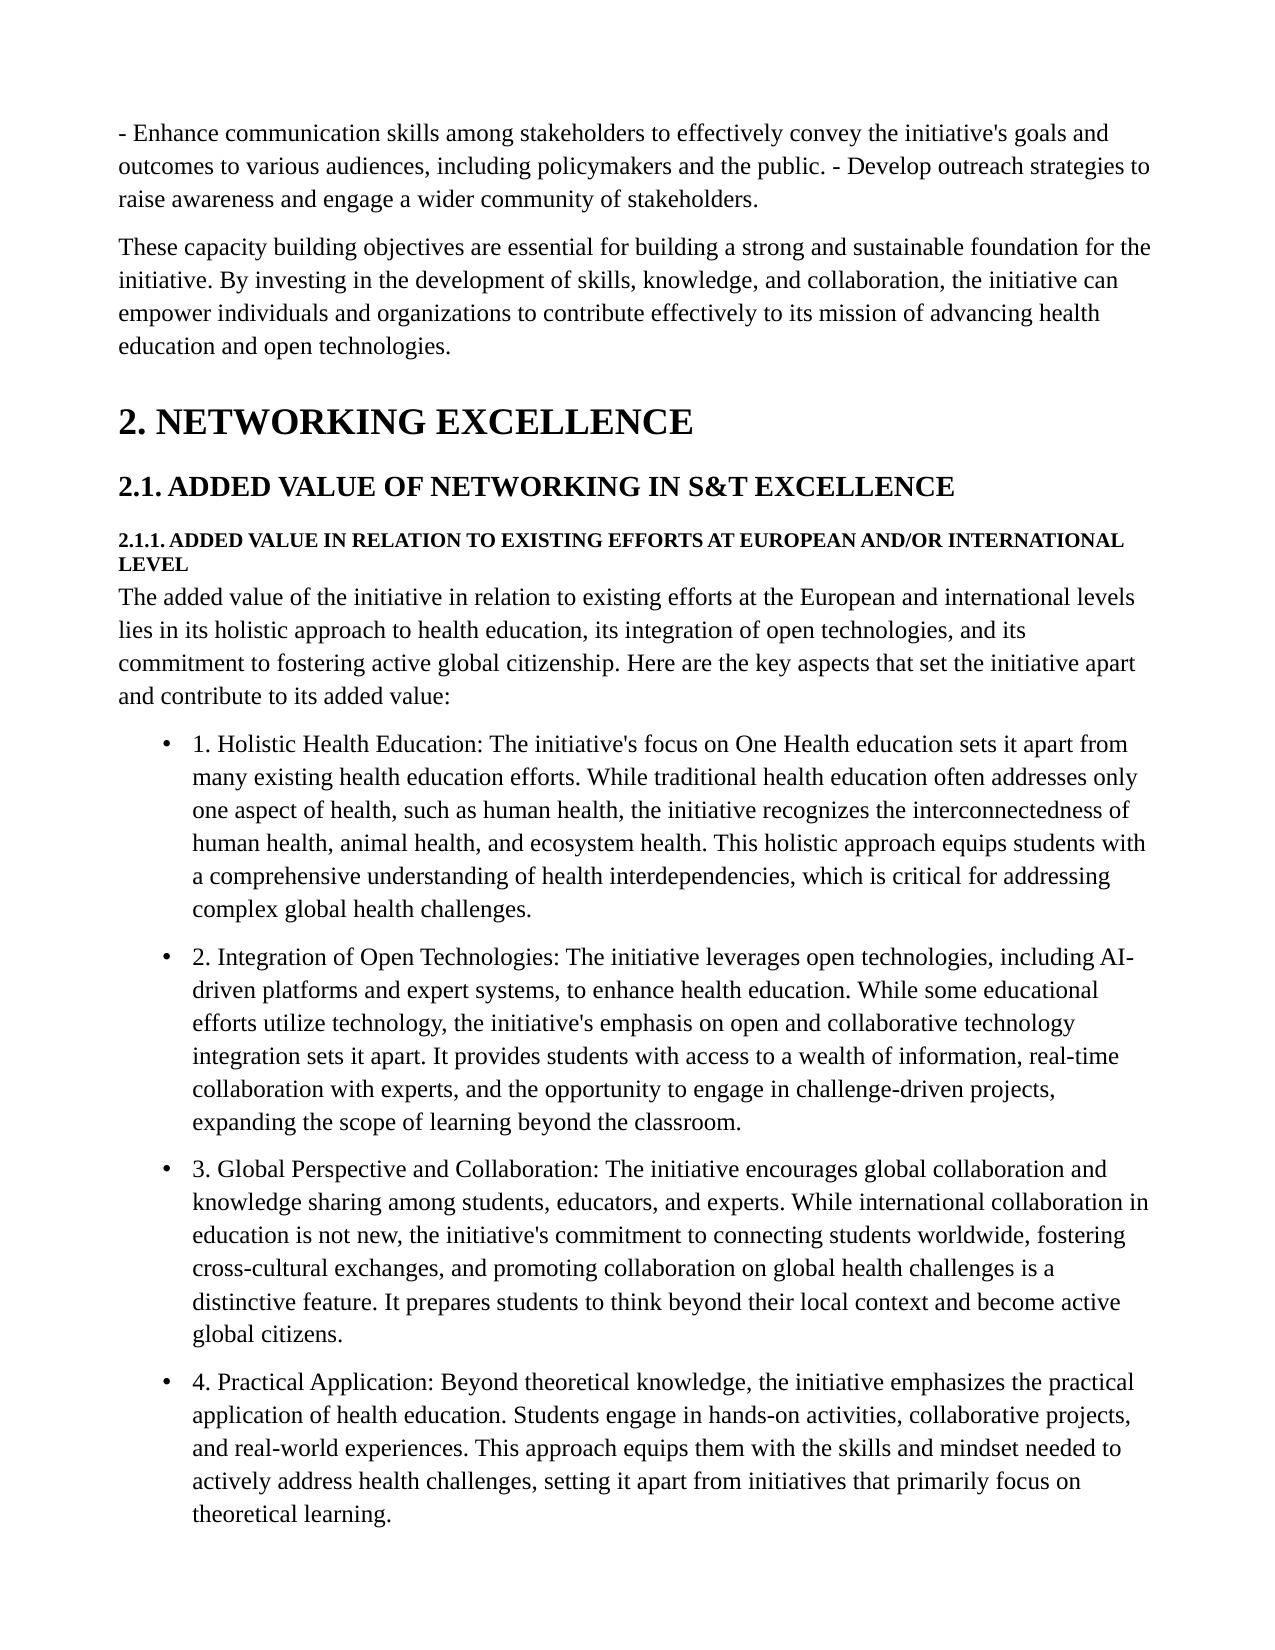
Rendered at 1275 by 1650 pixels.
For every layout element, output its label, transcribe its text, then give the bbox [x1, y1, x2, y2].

subtitle 2.1.1. ADDED VALUE IN RELATION TO EXISTING EFFORTS AT EUROPEAN AND/OR INTERNATIONAL LEVEL [118, 528, 1157, 576]
text These capacity building objectives are essential for building a strong and sustainable foundation for the initiative. By investing in the development of skills, knowledge, and collaboration, the initiative can empower individuals and organizations to contribute effectively to its mission of advancing health education and open technologies. [118, 232, 1157, 359]
text The added value of the initiative in relation to existing efforts at the European and international levels lies in its holistic approach to health education, its integration of open technologies, and its commitment to fostering active global citizenship. Here are the key aspects that set the initiative apart and contribute to its added value: [118, 582, 1157, 710]
list 3. Global Perspective and Collaboration: The initiative encourages global collaboration and knowledge sharing among students, educators, and experts. While international collaboration in education is not new, the initiative's commitment to connecting students worldwide, fostering cross-cultural exchanges, and promoting collaboration on global health challenges is a distinctive feature. It prepares students to think beyond their local context and become active global citizens. [162, 1154, 1157, 1348]
subtitle 2.1. ADDED VALUE OF NETWORKING IN S&T EXCELLENCE [118, 469, 1157, 503]
list 2. Integration of Open Technologies: The initiative leverages open technologies, including AI-driven platforms and expert systems, to enhance health education. While some educational efforts utilize technology, the initiative's emphasis on open and collaborative technology integration sets it apart. It provides students with access to a wealth of information, real-time collaboration with experts, and the opportunity to engage in challenge-driven projects, expanding the scope of learning beyond the classroom. [162, 942, 1157, 1136]
subtitle 2. NETWORKING EXCELLENCE [118, 399, 1157, 442]
text - Enhance communication skills among stakeholders to effectively convey the initiative's goals and outcomes to various audiences, including policymakers and the public. - Develop outreach strategies to raise awareness and engage a wider community of stakeholders. [118, 118, 1157, 213]
list 4. Practical Application: Beyond theoretical knowledge, the initiative emphasizes the practical application of health education. Students engage in hands-on activities, collaborative projects, and real-world experiences. This approach equips them with the skills and mindset needed to actively address health challenges, setting it apart from initiatives that primarily focus on theoretical learning. [162, 1367, 1157, 1528]
list 1. Holistic Health Education: The initiative's focus on One Health education sets it apart from many existing health education efforts. While traditional health education often addresses only one aspect of health, such as human health, the initiative recognizes the interconnectedness of human health, animal health, and ecosystem health. This holistic approach equips students with a comprehensive understanding of health interdependencies, which is critical for addressing complex global health challenges. [162, 729, 1157, 923]
